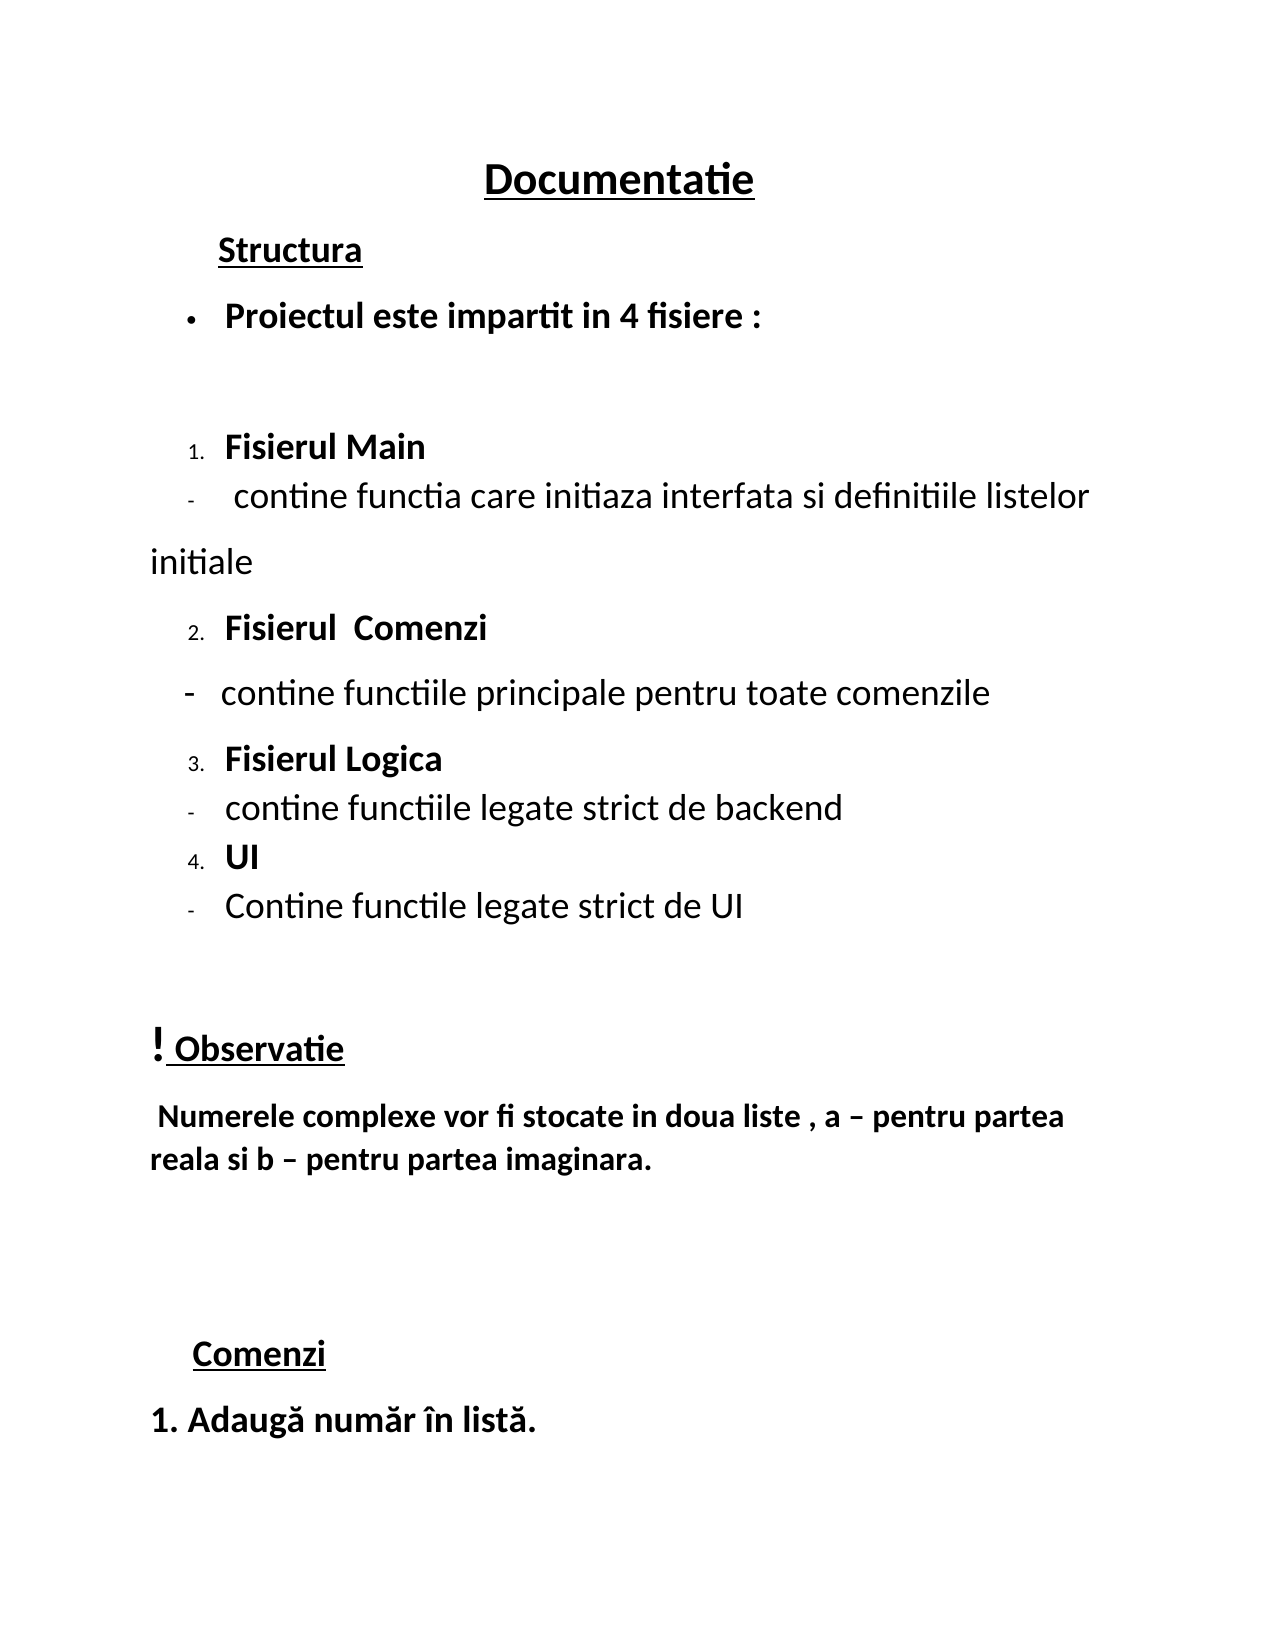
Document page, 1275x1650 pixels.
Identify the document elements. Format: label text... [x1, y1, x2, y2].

list UI [187, 833, 1125, 878]
text Numerele complexe vor fi stocate in doua liste , a – pentru partea reala si b – pentru partea imaginara. [150, 1095, 1125, 1179]
list Fisierul Comenzi [187, 603, 1125, 649]
list Contine functile legate strict de UI [187, 882, 1125, 927]
list contine functiile legate strict de backend [187, 784, 1125, 829]
text initiale [150, 538, 1125, 584]
list Fisierul Logica [187, 735, 1125, 781]
text Structura [150, 226, 1125, 272]
list contine functia care initiaza interfata si definitiile listelor [187, 472, 1125, 518]
text Documentatie [450, 150, 1125, 206]
text 1. Adaugă număr în listă. [150, 1396, 1125, 1441]
list Proiectul este impartit in 4 fisiere : [187, 292, 1125, 338]
list Fisierul Main [187, 423, 1125, 469]
text ! Observatie [150, 1013, 1125, 1074]
text Comenzi [150, 1330, 1125, 1376]
text - contine functiile principale pentru toate comenzile [150, 669, 1125, 715]
